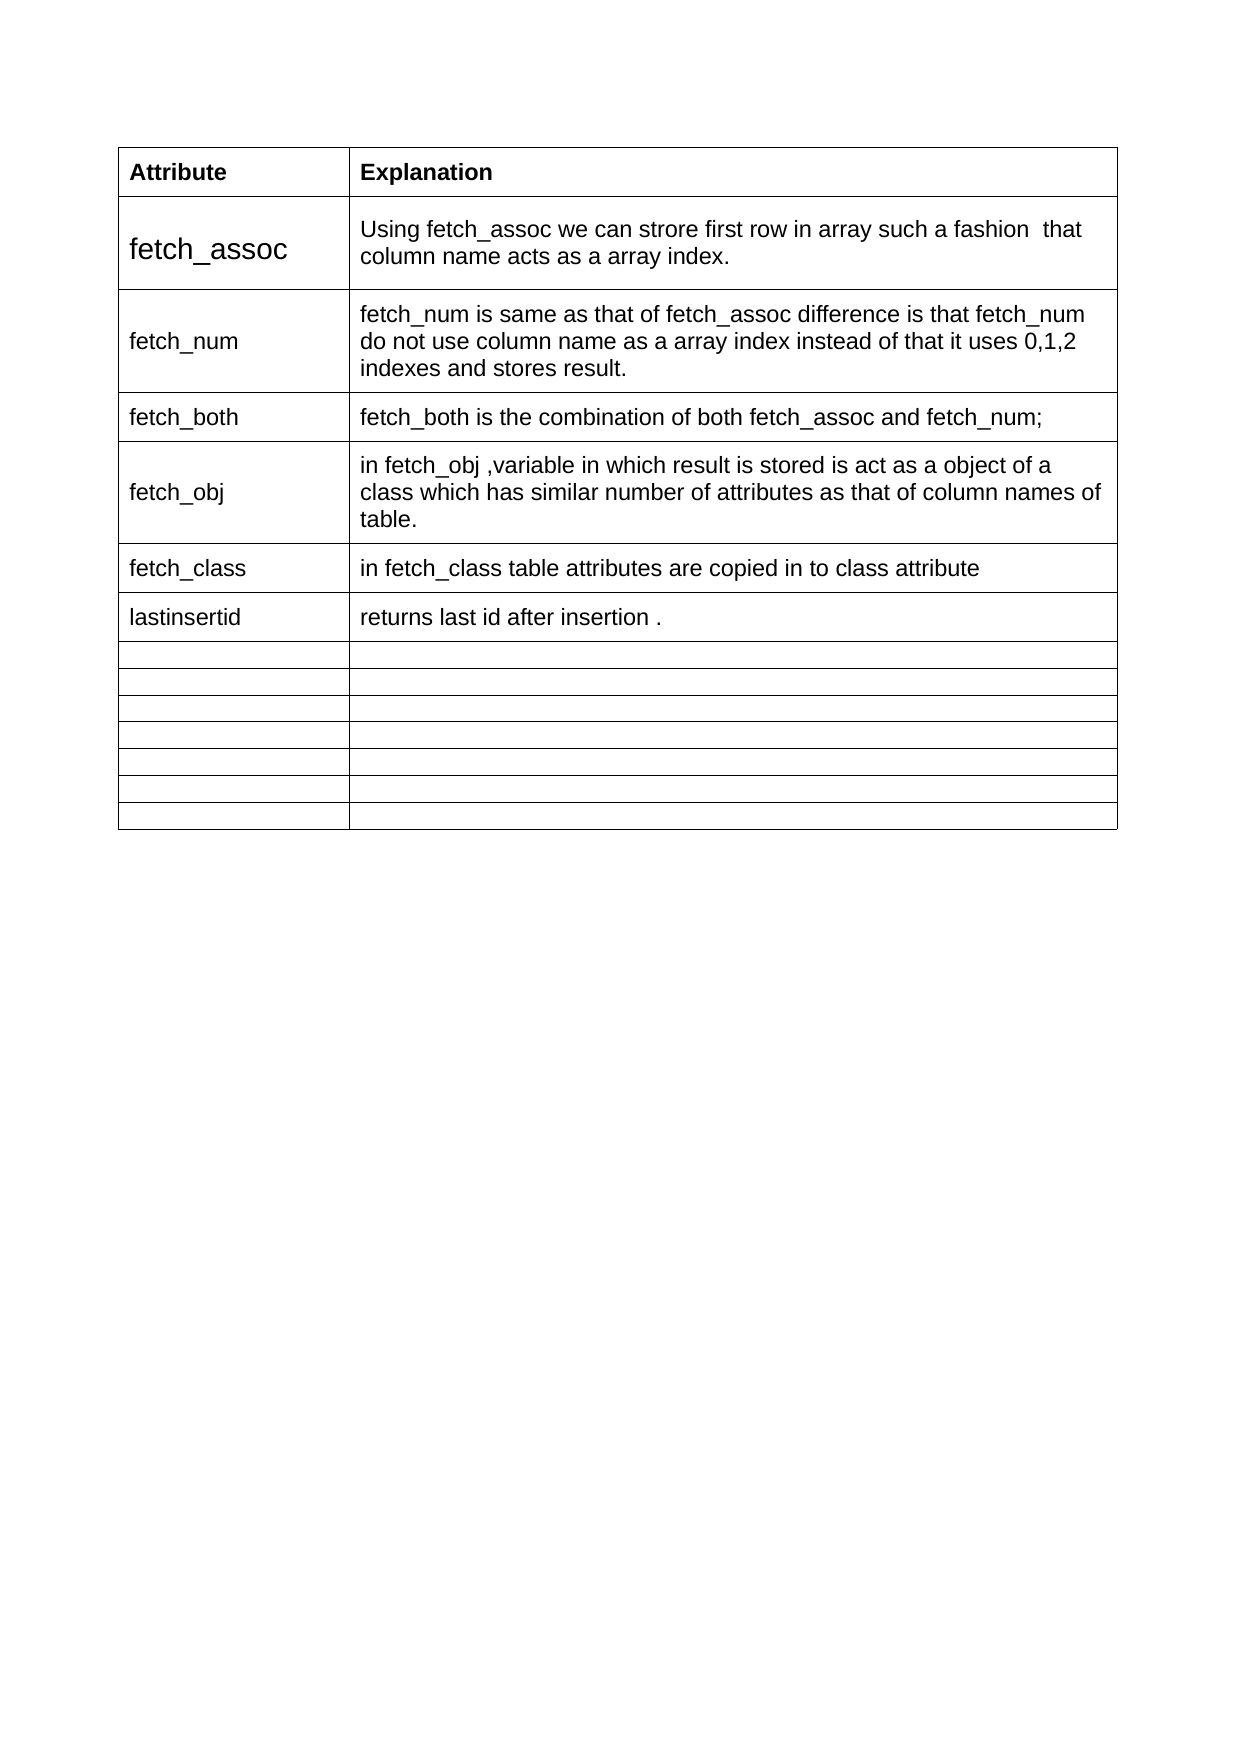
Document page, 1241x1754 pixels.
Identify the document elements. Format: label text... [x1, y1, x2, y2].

table_cell in fetch_obj ,variable in which result is stored is act as a object of a class which has similar number of attributes as that of column names of table. [350, 442, 1117, 543]
table_cell [119, 642, 349, 668]
table_header Explanation [350, 148, 1117, 196]
table_cell fetch_assoc [119, 197, 349, 289]
table_cell fetch_both is the combination of both fetch_assoc and fetch_num; [350, 393, 1117, 441]
table_cell [119, 722, 349, 748]
table_cell fetch_num [119, 290, 349, 392]
table_cell fetch_both [119, 393, 349, 441]
table_cell [119, 803, 349, 828]
table_cell [350, 642, 1117, 668]
table_cell fetch_class [119, 544, 349, 592]
table_cell [350, 749, 1117, 775]
table_cell [350, 803, 1117, 828]
table_cell [119, 669, 349, 694]
table_cell lastinsertid [119, 593, 349, 641]
table_cell [350, 669, 1117, 694]
table_cell [119, 749, 349, 775]
table_cell [119, 696, 349, 721]
table_cell [350, 776, 1117, 802]
table_header Attribute [119, 148, 349, 196]
table_cell [350, 696, 1117, 721]
table_cell [350, 722, 1117, 748]
table_cell in fetch_class table attributes are copied in to class attribute [350, 544, 1117, 592]
table_cell fetch_num is same as that of fetch_assoc difference is that fetch_num do not use column name as a array index instead of that it uses 0,1,2 indexes and stores result. [350, 290, 1117, 392]
table_cell Using fetch_assoc we can strore first row in array such a fashion that column name acts as a array index. [350, 197, 1117, 289]
table_cell [119, 776, 349, 802]
table_cell fetch_obj [119, 442, 349, 543]
table_cell returns last id after insertion . [350, 593, 1117, 641]
